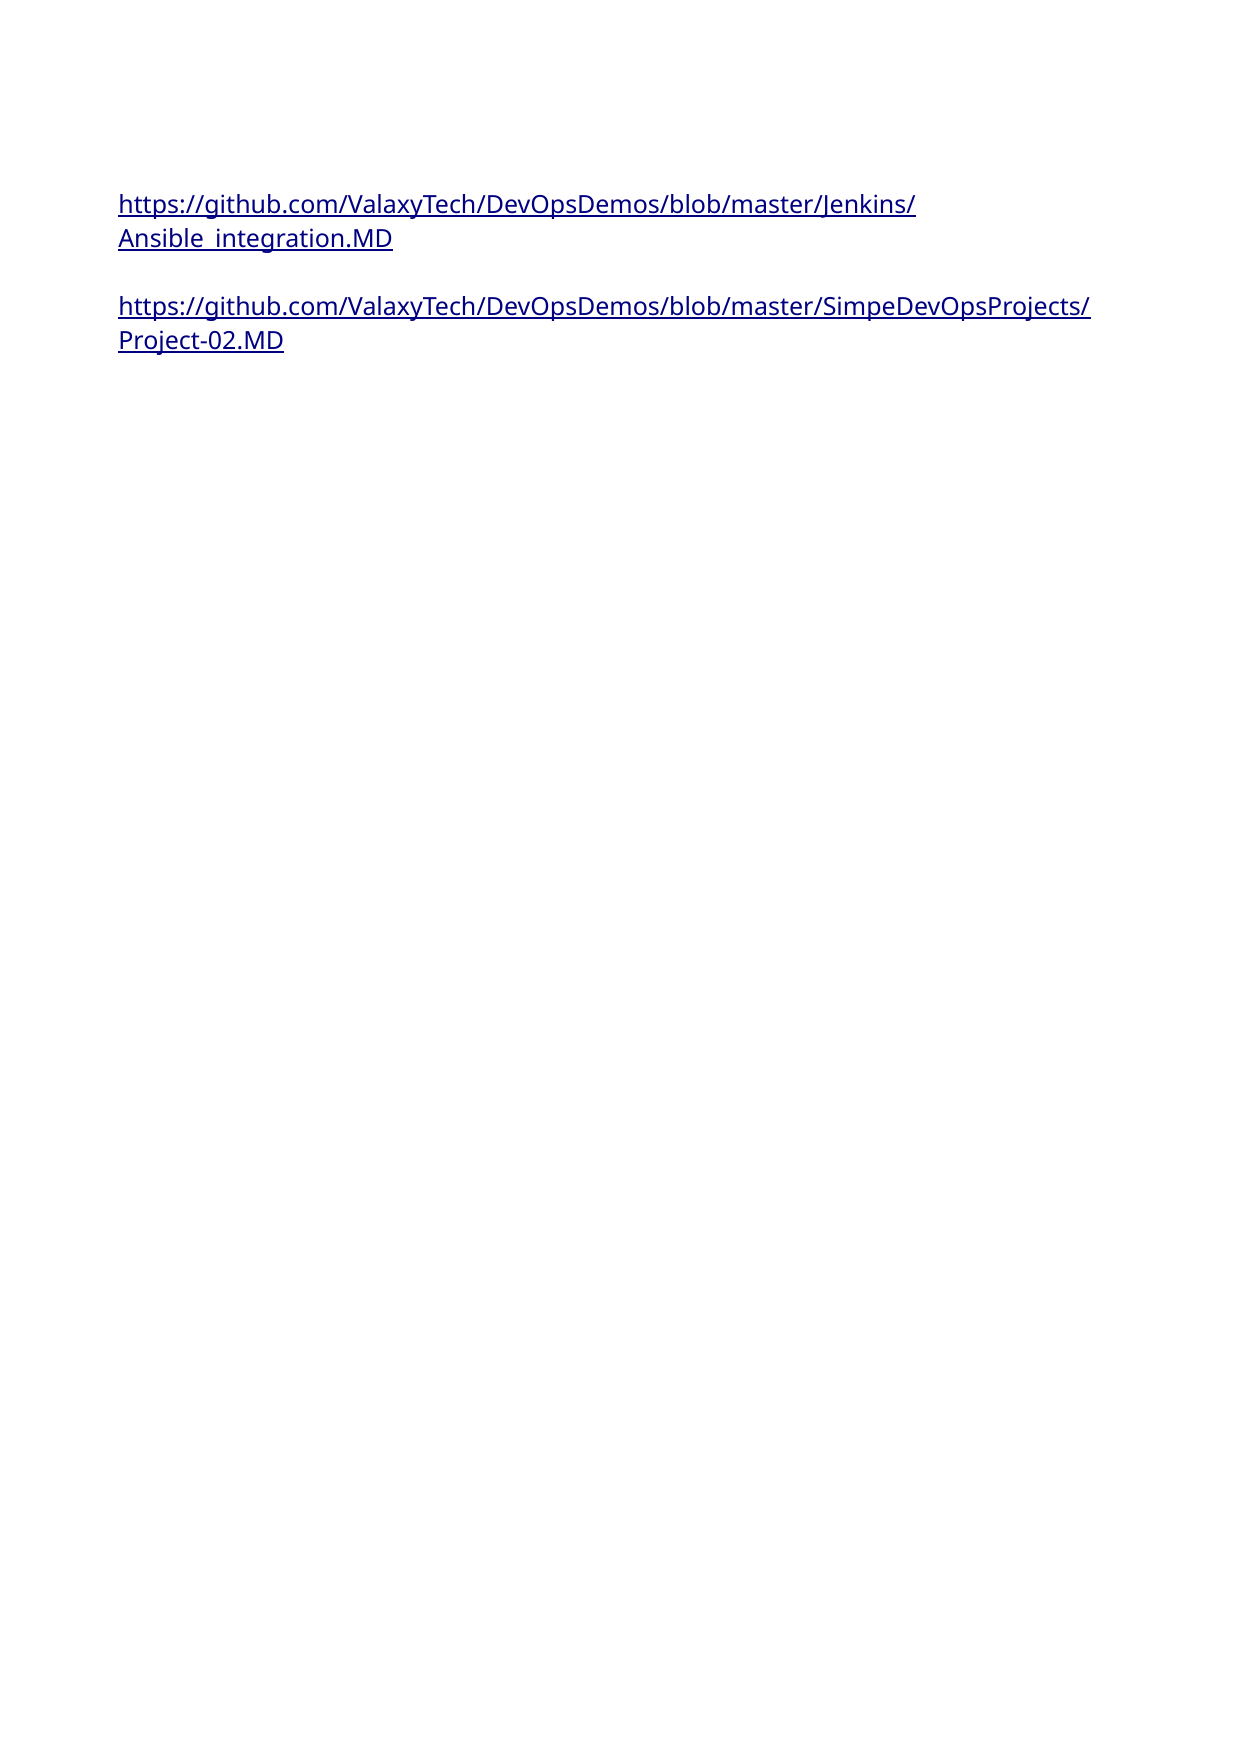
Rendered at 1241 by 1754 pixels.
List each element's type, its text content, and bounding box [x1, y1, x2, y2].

text https://github.com/ValaxyTech/DevOpsDemos/blob/master/Jenkins/Ansible_integration.MD [118, 186, 1122, 254]
text https://github.com/ValaxyTech/DevOpsDemos/blob/master/SimpeDevOpsProjects/Project-02.MD [118, 288, 1122, 357]
